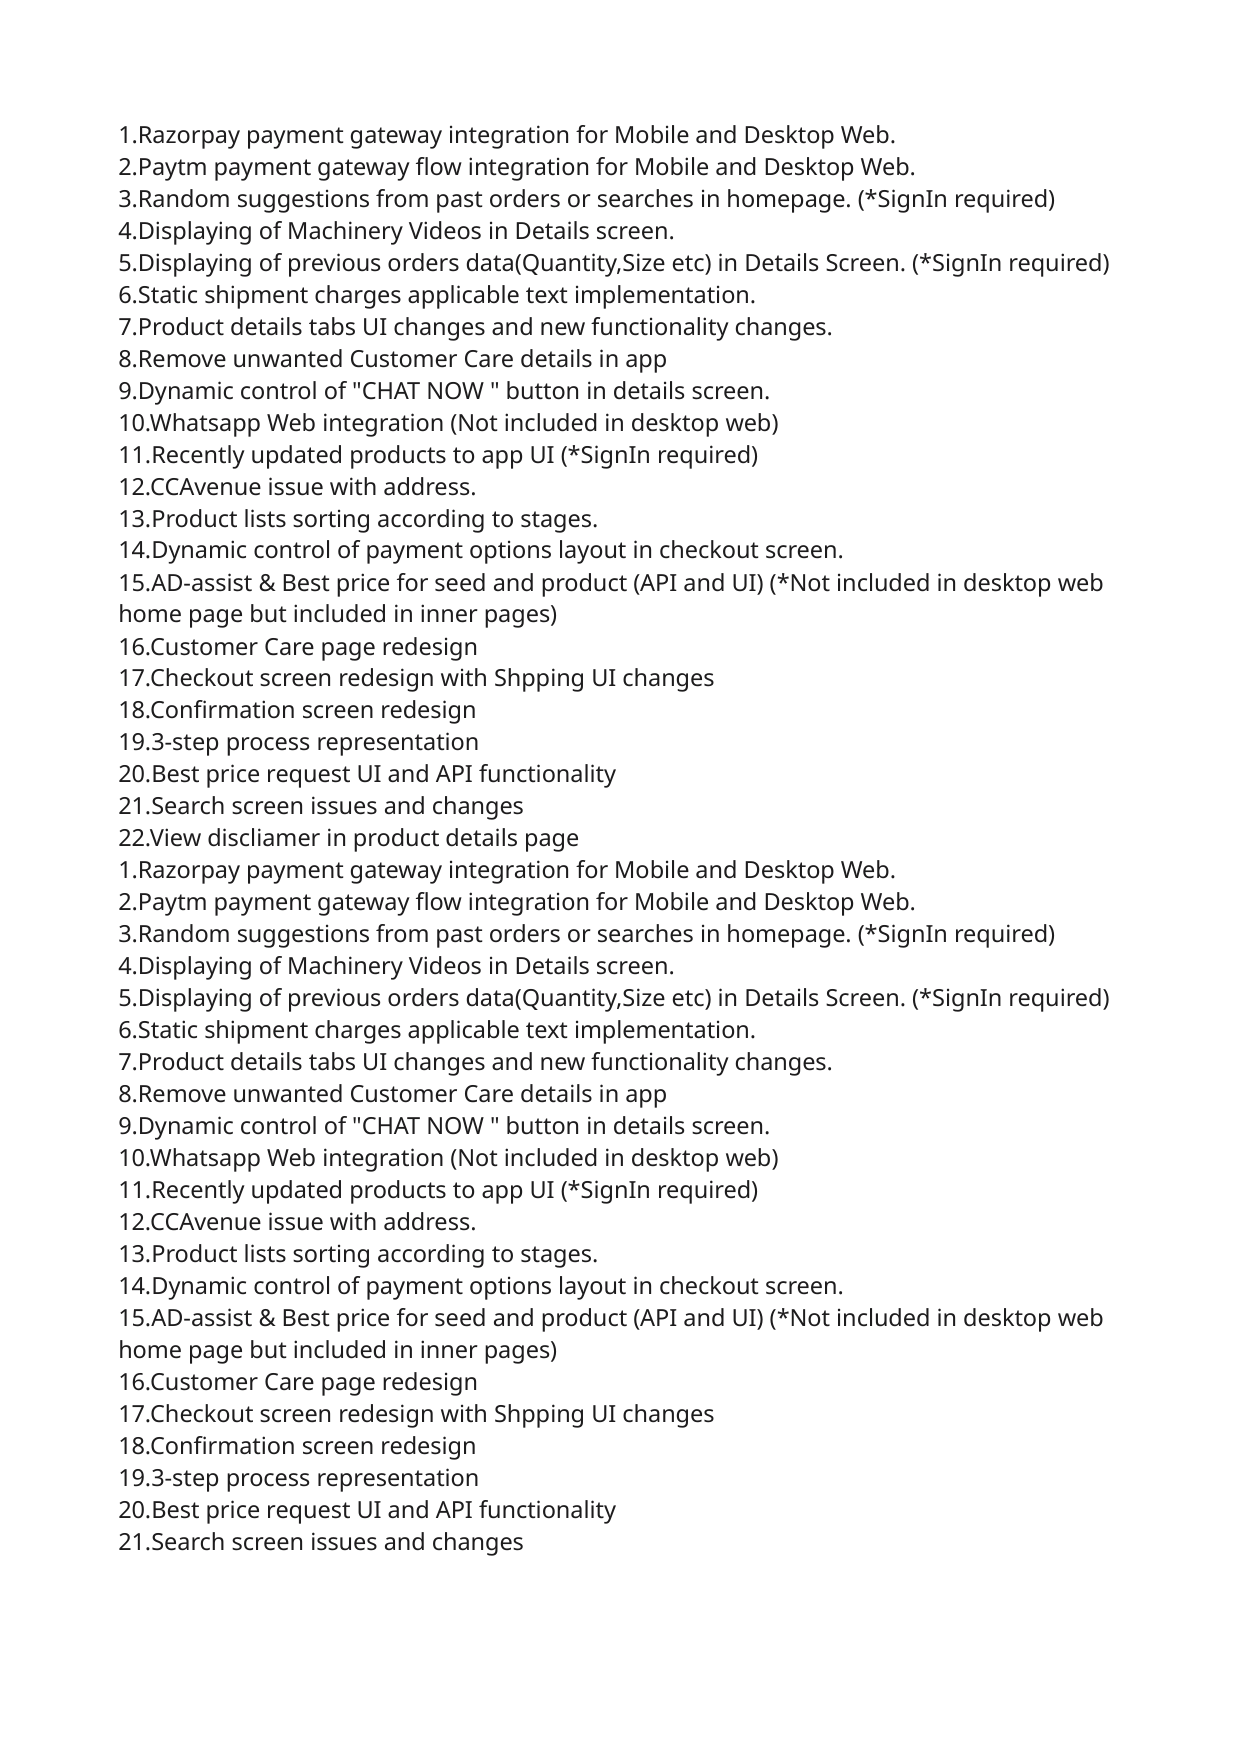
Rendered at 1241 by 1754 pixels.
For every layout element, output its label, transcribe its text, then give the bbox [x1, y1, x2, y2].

text 1.Razorpay payment gateway integration for Mobile and Desktop Web. 2.Paytm payment gateway flow integration for Mobile and Desktop Web. 3.Random suggestions from past orders or searches in homepage. (*SignIn required) 4.Displaying of Machinery Videos in Details screen. 5.Displaying of previous orders data(Quantity,Size etc) in Details Screen. (*SignIn required) 6.Static shipment charges applicable text implementation. 7.Product details tabs UI changes and new functionality changes. 8.Remove unwanted Customer Care details in app 9.Dynamic control of "CHAT NOW " button in details screen. 10.Whatsapp Web integration (Not included in desktop web) 11.Recently updated products to app UI (*SignIn required) 12.CCAvenue issue with address. 13.Product lists sorting according to stages. 14.Dynamic control of payment options layout in checkout screen. 15.AD-assist & Best price for seed and product (API and UI) (*Not included in desktop web home page but included in inner pages) 16.Customer Care page redesign 17.Checkout screen redesign with Shpping UI changes 18.Confirmation screen redesign 19.3-step process representation 20.Best price request UI and API functionality 21.Search screen issues and changes 22.View discliamer in product details page [118, 118, 1122, 854]
text 1.Razorpay payment gateway integration for Mobile and Desktop Web. 2.Paytm payment gateway flow integration for Mobile and Desktop Web. 3.Random suggestions from past orders or searches in homepage. (*SignIn required) 4.Displaying of Machinery Videos in Details screen. 5.Displaying of previous orders data(Quantity,Size etc) in Details Screen. (*SignIn required) 6.Static shipment charges applicable text implementation. 7.Product details tabs UI changes and new functionality changes. 8.Remove unwanted Customer Care details in app 9.Dynamic control of "CHAT NOW " button in details screen. 10.Whatsapp Web integration (Not included in desktop web) 11.Recently updated products to app UI (*SignIn required) 12.CCAvenue issue with address. 13.Product lists sorting according to stages. 14.Dynamic control of payment options layout in checkout screen. 15.AD-assist & Best price for seed and product (API and UI) (*Not included in desktop web home page but included in inner pages) 16.Customer Care page redesign 17.Checkout screen redesign with Shpping UI changes 18.Confirmation screen redesign 19.3-step process representation 20.Best price request UI and API functionality 21.Search screen issues and changes [118, 854, 1122, 1557]
